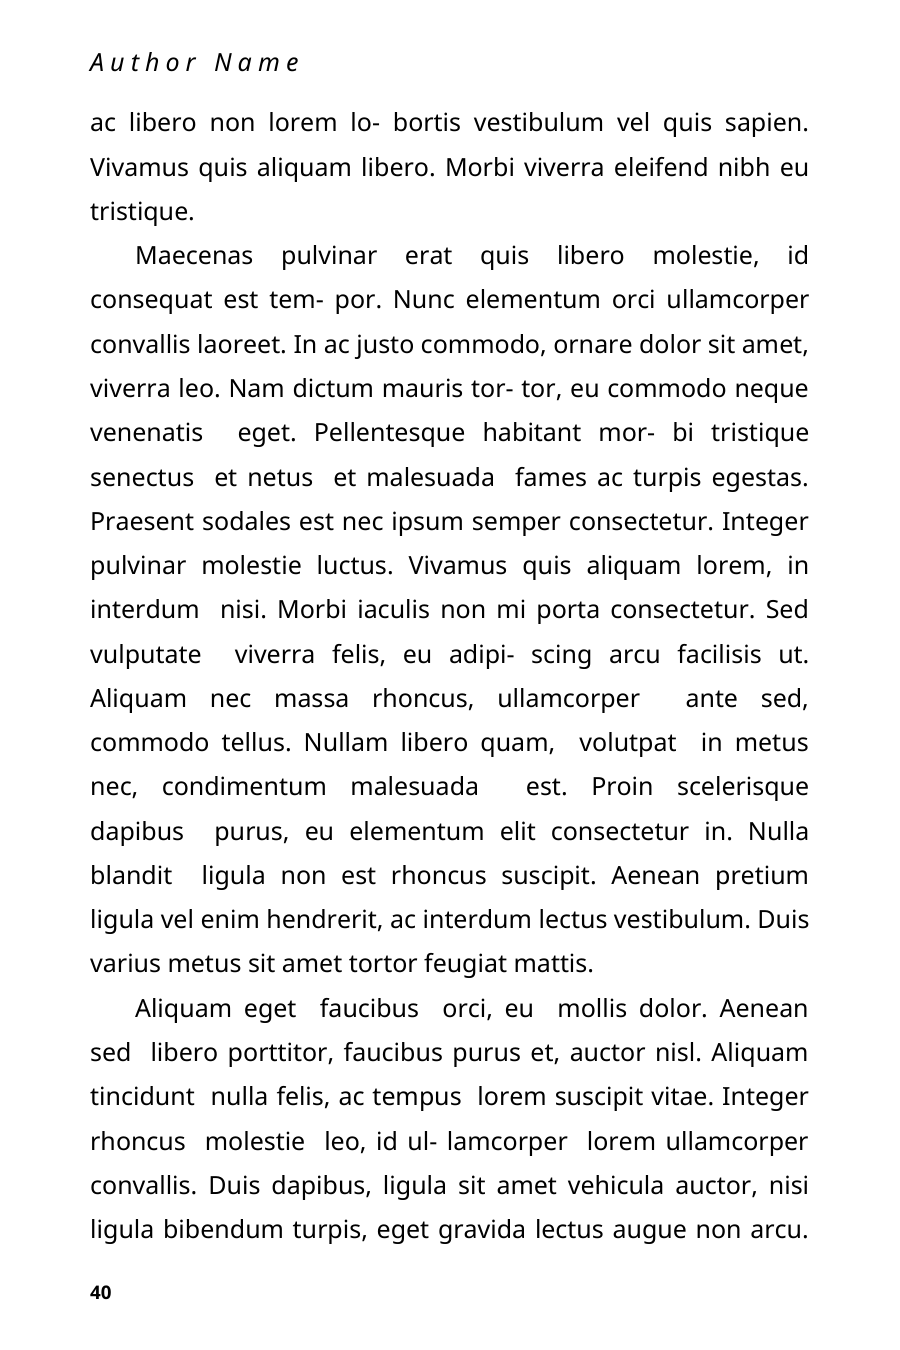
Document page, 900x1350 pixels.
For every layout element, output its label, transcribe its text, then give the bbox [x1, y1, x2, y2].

text Maecenas pulvinar erat quis libero molestie, id consequat est tem- por. Nunc elementum orci ullamcorper convallis laoreet. In ac justo commodo, ornare dolor sit amet, viverra leo. Nam dictum mauris tor- tor, eu commodo neque venenatis eget. Pellentesque habitant mor- bi tristique senectus et netus et malesuada fames ac turpis egestas. Praesent sodales est nec ipsum semper consectetur. Integer pulvinar molestie luctus. Vivamus quis aliquam lorem, in interdum nisi. Morbi iaculis non mi porta consectetur. Sed vulputate viverra felis, eu adipi- scing arcu facilisis ut. Aliquam nec massa rhoncus, ullamcorper ante sed, commodo tellus. Nullam libero quam, volutpat in metus nec, condimentum malesuada est. Proin scelerisque dapibus purus, eu elementum elit consectetur in. Nulla blandit ligula non est rhoncus suscipit. Aenean pretium ligula vel enim hendrerit, ac interdum lectus vestibulum. Duis varius metus sit amet tortor feugiat mattis. [90, 238, 810, 980]
text Aliquam eget faucibus orci, eu mollis dolor. Aenean sed libero porttitor, faucibus purus et, auctor nisl. Aliquam tincidunt nulla felis, ac tempus lorem suscipit vitae. Integer rhoncus molestie leo, id ul- lamcorper lorem ullamcorper convallis. Duis dapibus, ligula sit amet vehicula auctor, nisi ligula bibendum turpis, eget gravida lectus augue non arcu. [90, 990, 810, 1246]
text ac libero non lorem lo- bortis vestibulum vel quis sapien. Vivamus quis aliquam libero. Morbi viverra eleifend nibh eu tristique. [90, 105, 810, 228]
